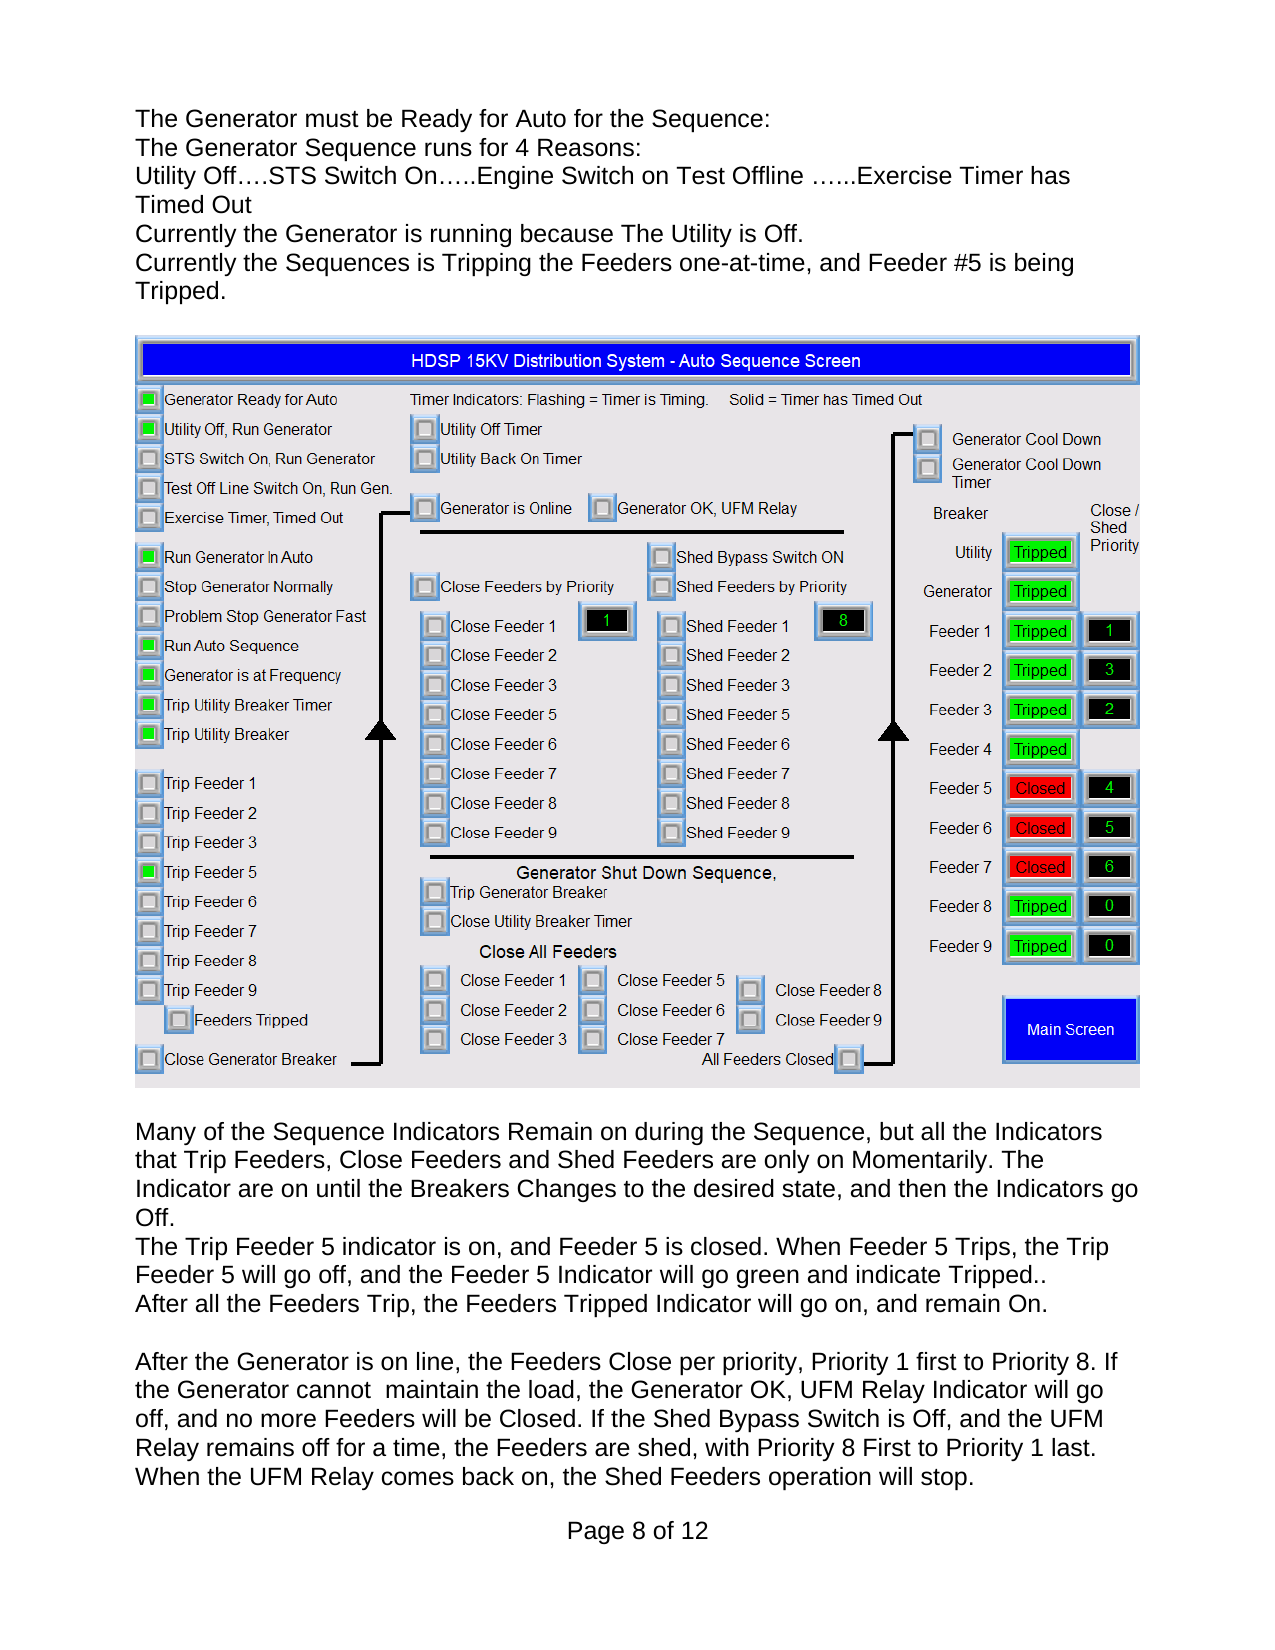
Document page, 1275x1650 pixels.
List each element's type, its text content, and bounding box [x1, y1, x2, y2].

text The Generator Sequence runs for 4 Reasons: [135, 132, 1140, 161]
picture [135, 333, 1140, 1088]
text After all the Feeders Trip, the Feeders Tripped Indicator will go on, and remain On. [135, 1289, 1140, 1318]
text The Trip Feeder 5 indicator is on, and Feeder 5 is closed. When Feeder 5 Trips, the Trip Feeder 5 will go off, and the Feeder 5 Indicator will go green and indicate Tripped.. [135, 1232, 1140, 1289]
text Currently the Generator is running because The Utility is Off. [135, 219, 1140, 247]
text Currently the Sequences is Tripping the Feeders one-at-time, and Feeder #5 is being Tripped. [135, 247, 1140, 305]
text Utility Off….STS Switch On…..Engine Switch on Test Offline …...Exercise Timer has Timed Out [135, 161, 1140, 219]
text Many of the Sequence Indicators Remain on during the Sequence, but all the Indicators that Trip Feeders, Close Feeders and Shed Feeders are only on Momentarily. The Indicator are on until the Breakers Changes to the desired state, and then the Indicators go Off. [135, 1117, 1140, 1232]
text The Generator must be Ready for Auto for the Sequence: [135, 104, 1140, 132]
text After the Generator is on line, the Feeders Close per priority, Priority 1 first to Priority 8. If the Generator cannot maintain the load, the Generator OK, UFM Relay Indicator will go off, and no more Feeders will be Closed. If the Shed Bypass Switch is Off, and the UFM Relay remains off for a time, the Feeders are shed, with Priority 8 First to Priority 1 last. When the UFM Relay comes back on, the Shed Feeders operation will stop. [135, 1347, 1140, 1490]
